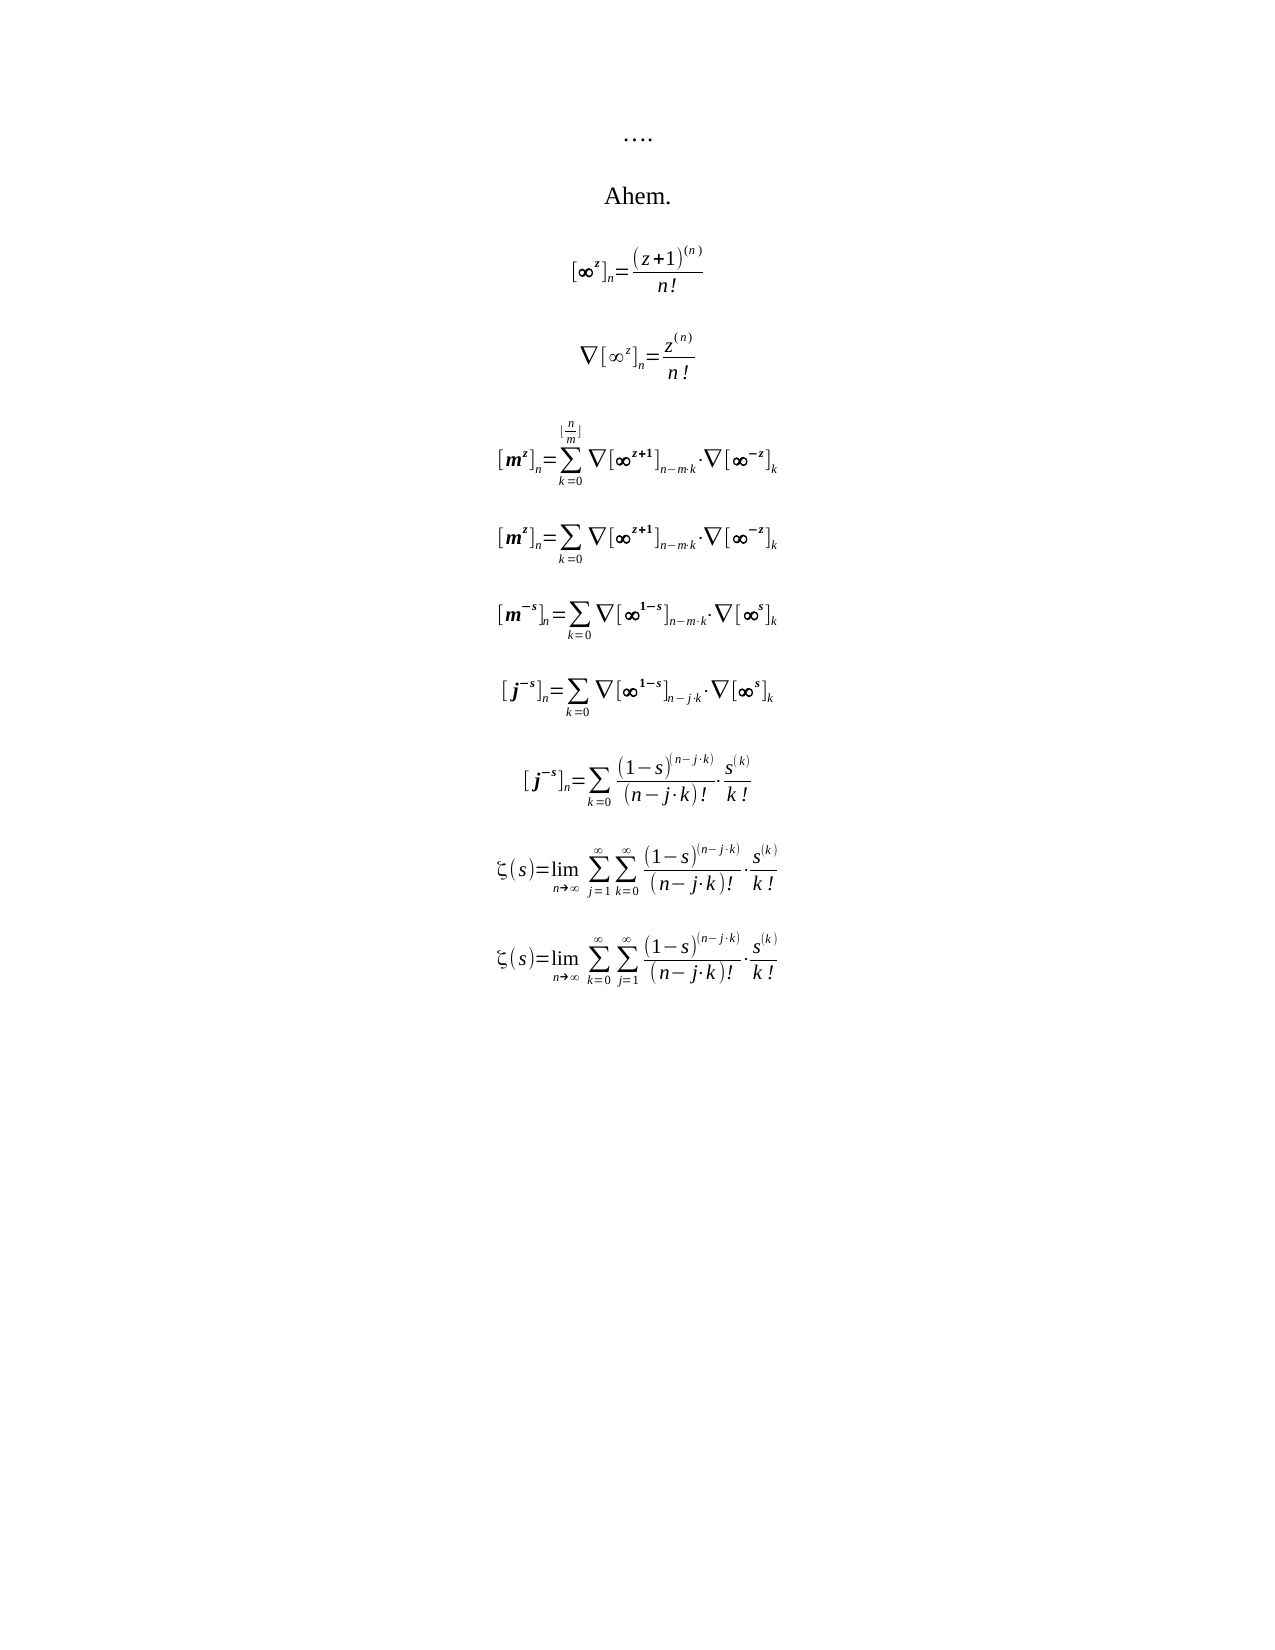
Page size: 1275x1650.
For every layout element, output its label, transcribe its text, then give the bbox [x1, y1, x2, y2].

text Ahem. [118, 181, 1157, 210]
text …. [118, 118, 1157, 147]
